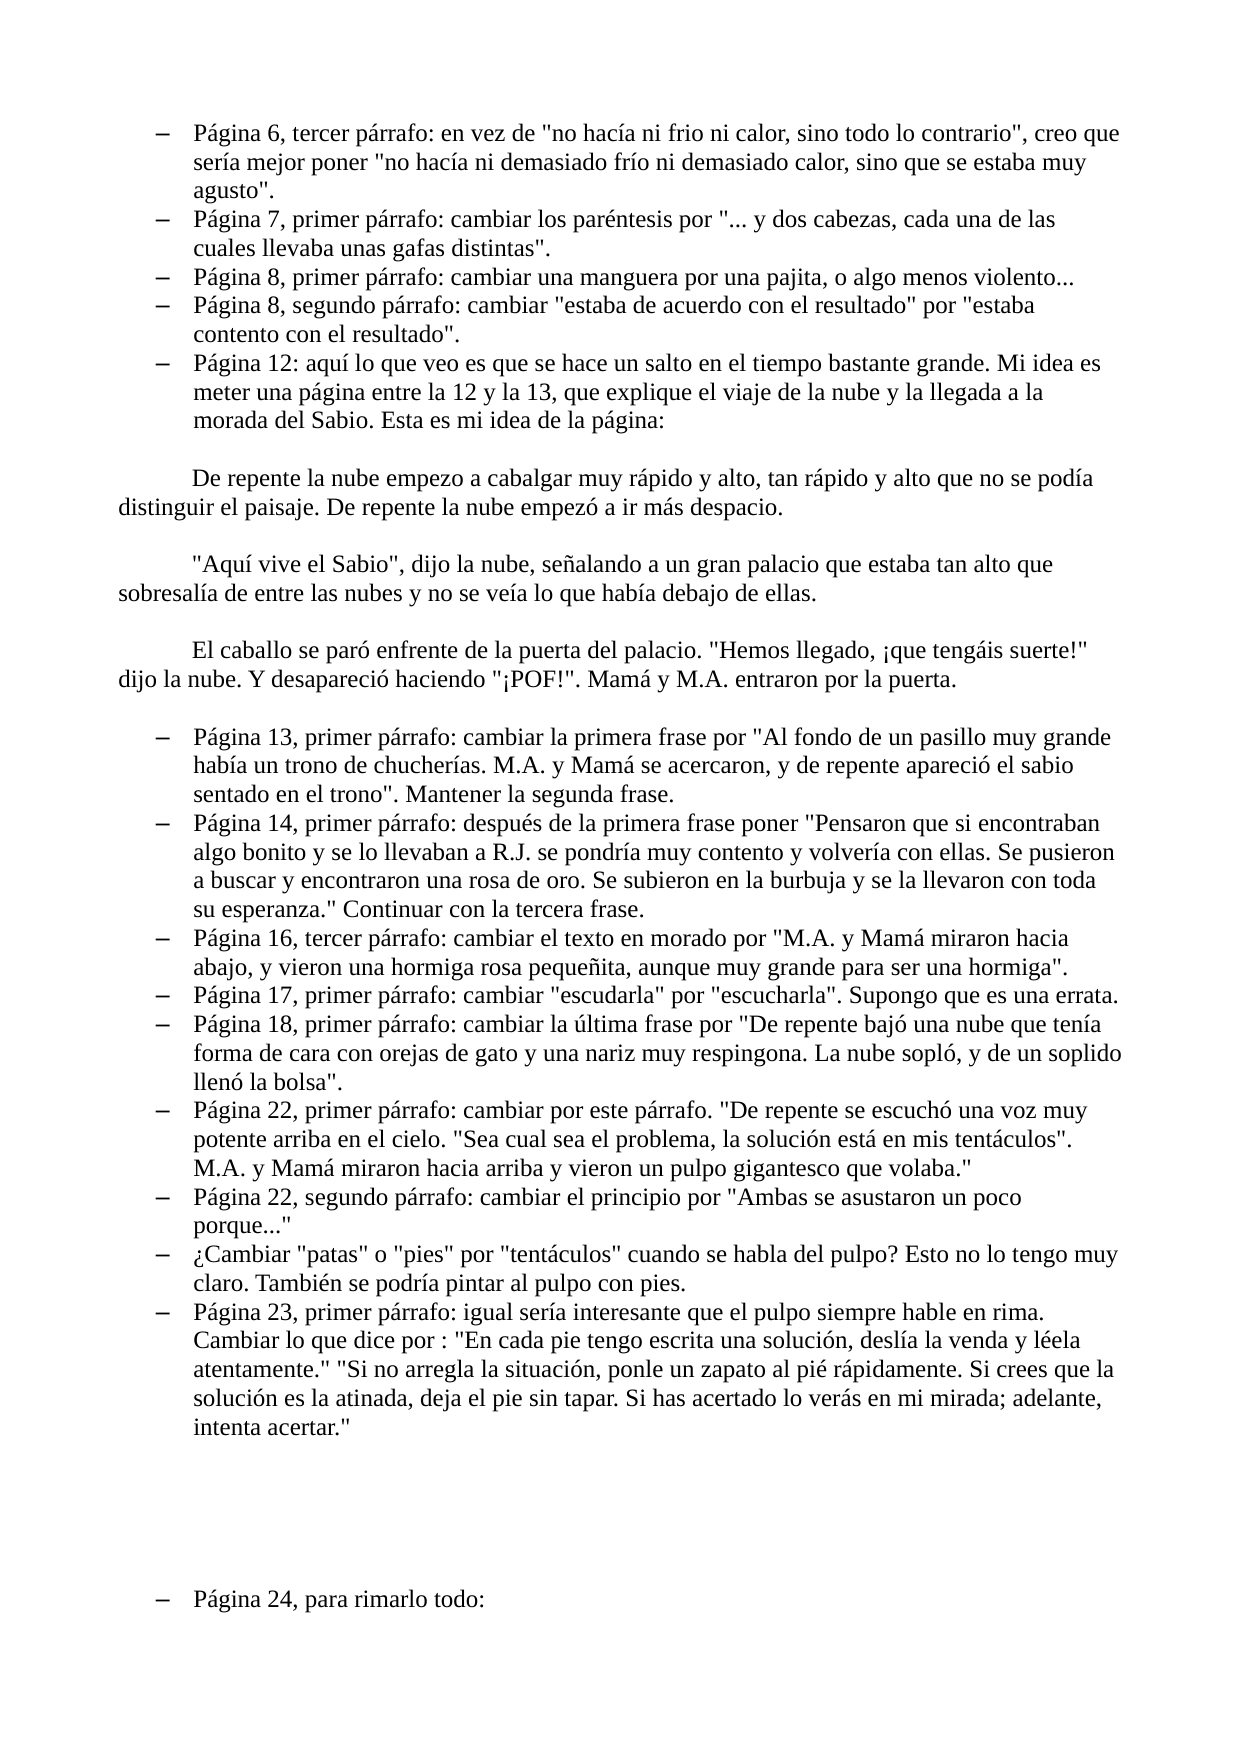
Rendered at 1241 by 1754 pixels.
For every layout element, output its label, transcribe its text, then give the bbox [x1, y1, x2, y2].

list Página 16, tercer párrafo: cambiar el texto en morado por "M.A. y Mamá miraron hacia abajo, y vieron una hormiga rosa pequeñita, aunque muy grande para ser una hormiga". [156, 923, 1122, 981]
list Página 18, primer párrafo: cambiar la última frase por "De repente bajó una nube que tenía forma de cara con orejas de gato y una nariz muy respingona. La nube sopló, y de un soplido llenó la bolsa". [156, 1009, 1122, 1096]
list Página 13, primer párrafo: cambiar la primera frase por "Al fondo de un pasillo muy grande había un trono de chucherías. M.A. y Mamá se acercaron, y de repente apareció el sabio sentado en el trono". Mantener la segunda frase. [156, 722, 1122, 808]
list Página 23, primer párrafo: igual sería interesante que el pulpo siempre hable en rima. Cambiar lo que dice por : "En cada pie tengo escrita una solución, deslía la venda y léela atentamente." "Si no arregla la situación, ponle un zapato al pié rápidamente. Si crees que la solución es la atinada, deja el pie sin tapar. Si has acertado lo verás en mi mirada; adelante, intenta acertar." [156, 1297, 1122, 1441]
list Página 22, segundo párrafo: cambiar el principio por "Ambas se asustaron un poco porque..." [156, 1182, 1122, 1239]
list Página 8, primer párrafo: cambiar una manguera por una pajita, o algo menos violento... [156, 262, 1122, 291]
list Página 24, para rimarlo todo: [156, 1584, 1122, 1613]
list Página 8, segundo párrafo: cambiar "estaba de acuerdo con el resultado" por "estaba contento con el resultado". [156, 291, 1122, 348]
text De repente la nube empezo a cabalgar muy rápido y alto, tan rápido y alto que no se podía distinguir el paisaje. De repente la nube empezó a ir más despacio. [118, 463, 1122, 521]
list Página 12: aquí lo que veo es que se hace un salto en el tiempo bastante grande. Mi idea es meter una página entre la 12 y la 13, que explique el viaje de la nube y la llegada a la morada del Sabio. Esta es mi idea de la página: [156, 348, 1122, 434]
list Página 14, primer párrafo: después de la primera frase poner "Pensaron que si encontraban algo bonito y se lo llevaban a R.J. se pondría muy contento y volvería con ellas. Se pusieron a buscar y encontraron una rosa de oro. Se subieron en la burbuja y se la llevaron con toda su esperanza." Continuar con la tercera frase. [156, 808, 1122, 923]
list ¿Cambiar "patas" o "pies" por "tentáculos" cuando se habla del pulpo? Esto no lo tengo muy claro. También se podría pintar al pulpo con pies. [156, 1239, 1122, 1297]
list Página 17, primer párrafo: cambiar "escudarla" por "escucharla". Supongo que es una errata. [156, 981, 1122, 1009]
text "Aquí vive el Sabio", dijo la nube, señalando a un gran palacio que estaba tan alto que sobresalía de entre las nubes y no se veía lo que había debajo de ellas. [118, 549, 1122, 607]
list Página 7, primer párrafo: cambiar los paréntesis por "... y dos cabezas, cada una de las cuales llevaba unas gafas distintas". [156, 204, 1122, 262]
list Página 6, tercer párrafo: en vez de "no hacía ni frio ni calor, sino todo lo contrario", creo que sería mejor poner "no hacía ni demasiado frío ni demasiado calor, sino que se estaba muy agusto". [156, 118, 1122, 204]
list Página 22, primer párrafo: cambiar por este párrafo. "De repente se escuchó una voz muy potente arriba en el cielo. "Sea cual sea el problema, la solución está en mis tentáculos". M.A. y Mamá miraron hacia arriba y vieron un pulpo gigantesco que volaba." [156, 1096, 1122, 1182]
text El caballo se paró enfrente de la puerta del palacio. "Hemos llegado, ¡que tengáis suerte!" dijo la nube. Y desapareció haciendo "¡POF!". Mamá y M.A. entraron por la puerta. [118, 636, 1122, 693]
